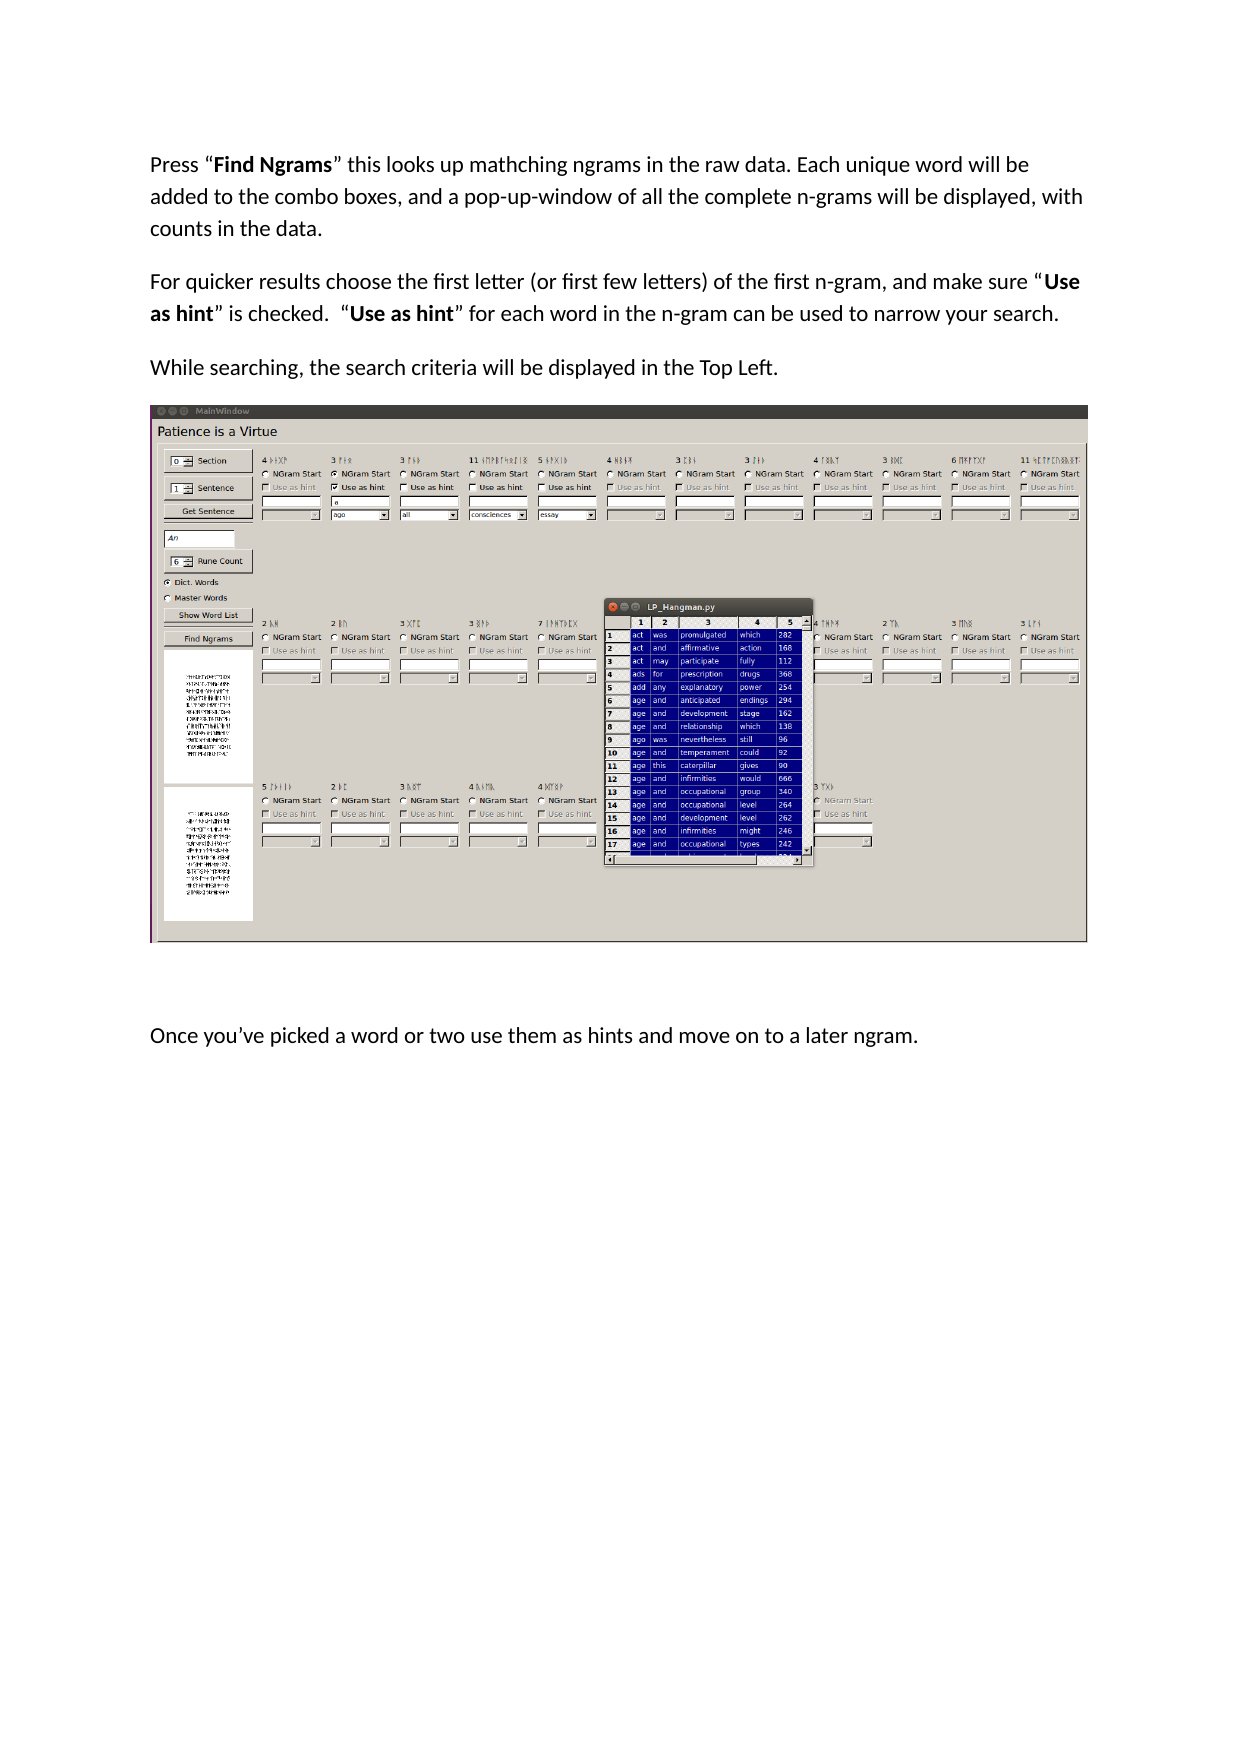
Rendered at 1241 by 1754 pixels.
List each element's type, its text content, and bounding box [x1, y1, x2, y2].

picture [150, 405, 1088, 943]
text Once you’ve picked a word or two use them as hints and move on to a later ngram. [150, 1021, 1090, 1049]
text While searching, the search criteria will be displayed in the Top Left. [150, 353, 1090, 381]
text Press “Find Ngrams” this looks up mathching ngrams in the raw data. Each unique word will be added to the combo boxes, and a pop-up-window of all the complete n-grams will be displayed, with counts in the data. [150, 150, 1090, 242]
text For quicker results choose the first letter (or first few letters) of the first n-gram, and make sure “Use as hint” is checked. “Use as hint” for each word in the n-gram can be used to narrow your search. [150, 267, 1090, 328]
